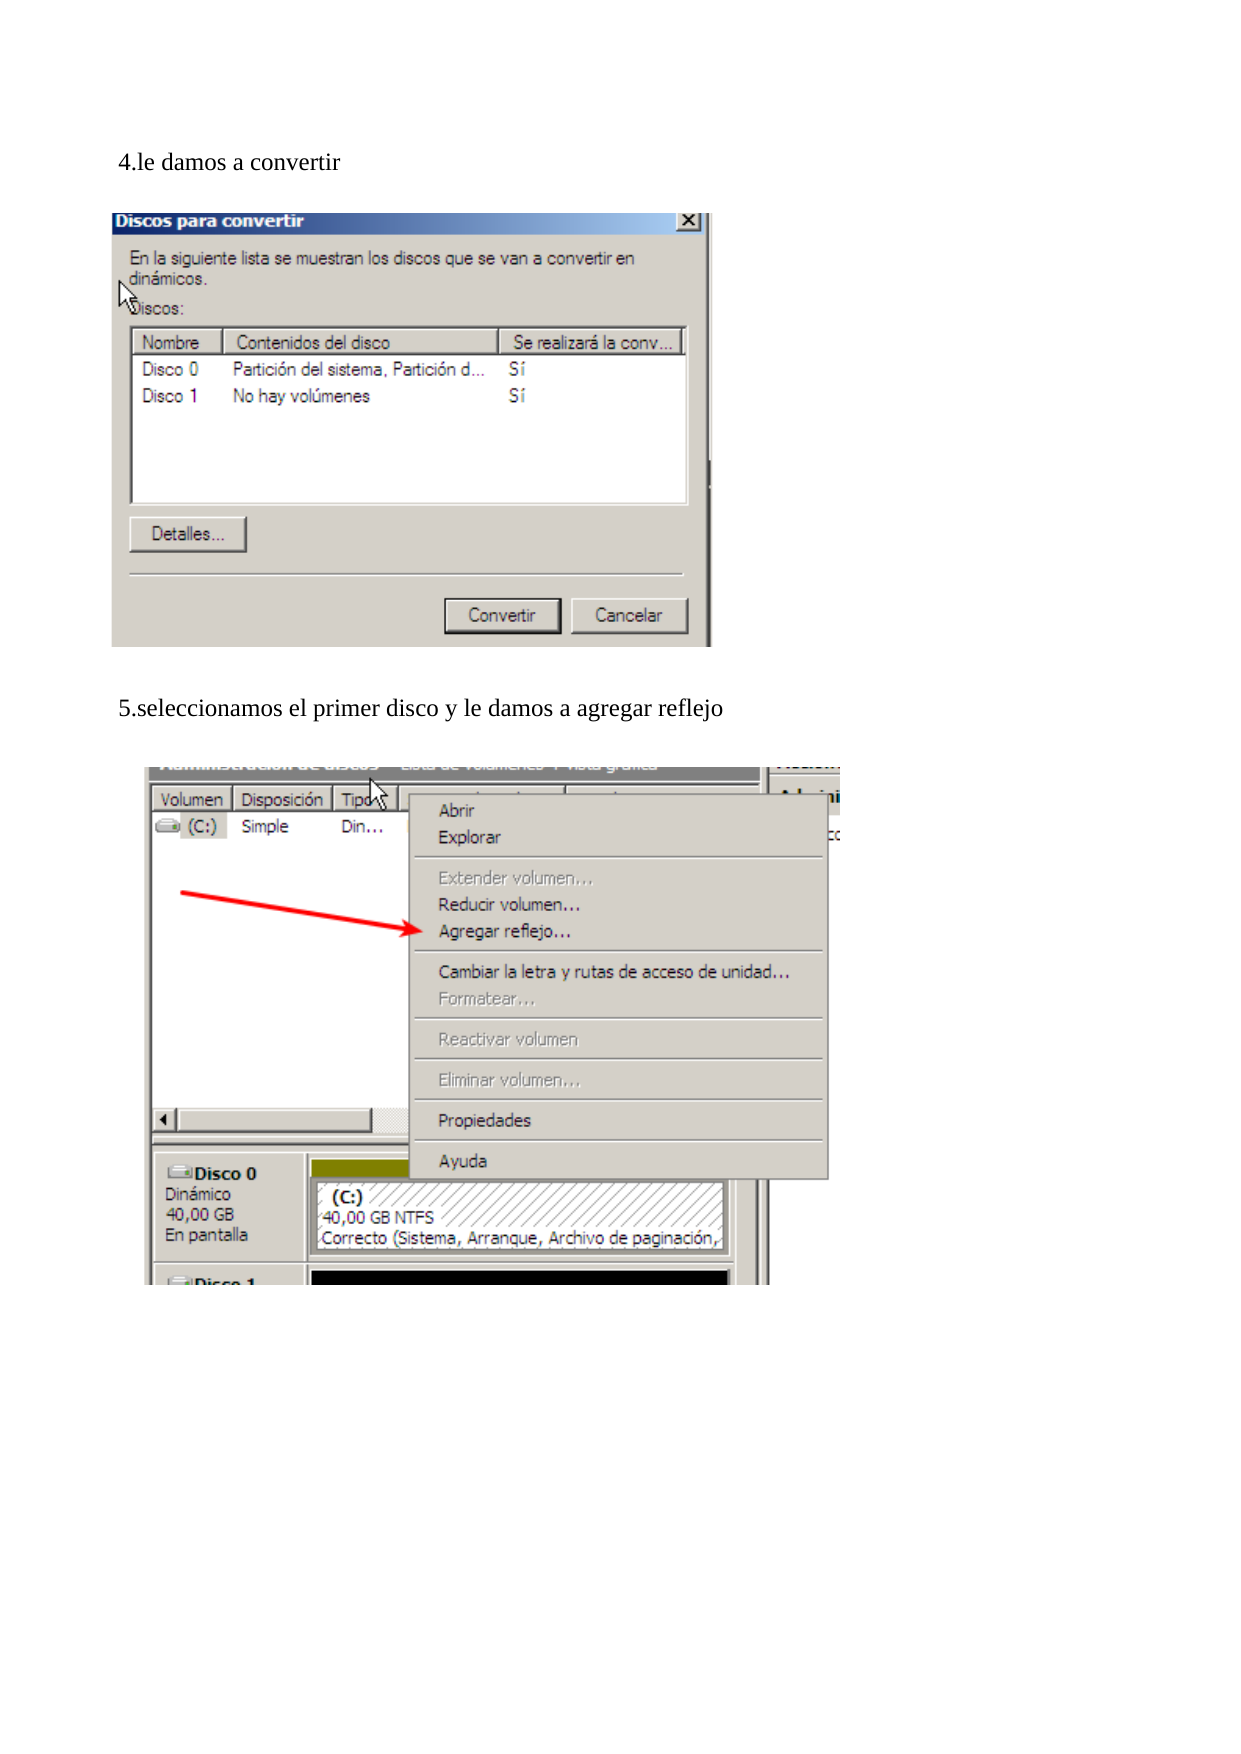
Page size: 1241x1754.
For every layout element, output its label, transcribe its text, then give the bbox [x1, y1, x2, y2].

picture [111, 213, 714, 647]
text 5.seleccionamos el primer disco y le damos a agregar reflejo [118, 693, 1122, 722]
picture [143, 767, 840, 1285]
text 4.le damos a convertir [118, 147, 1122, 176]
